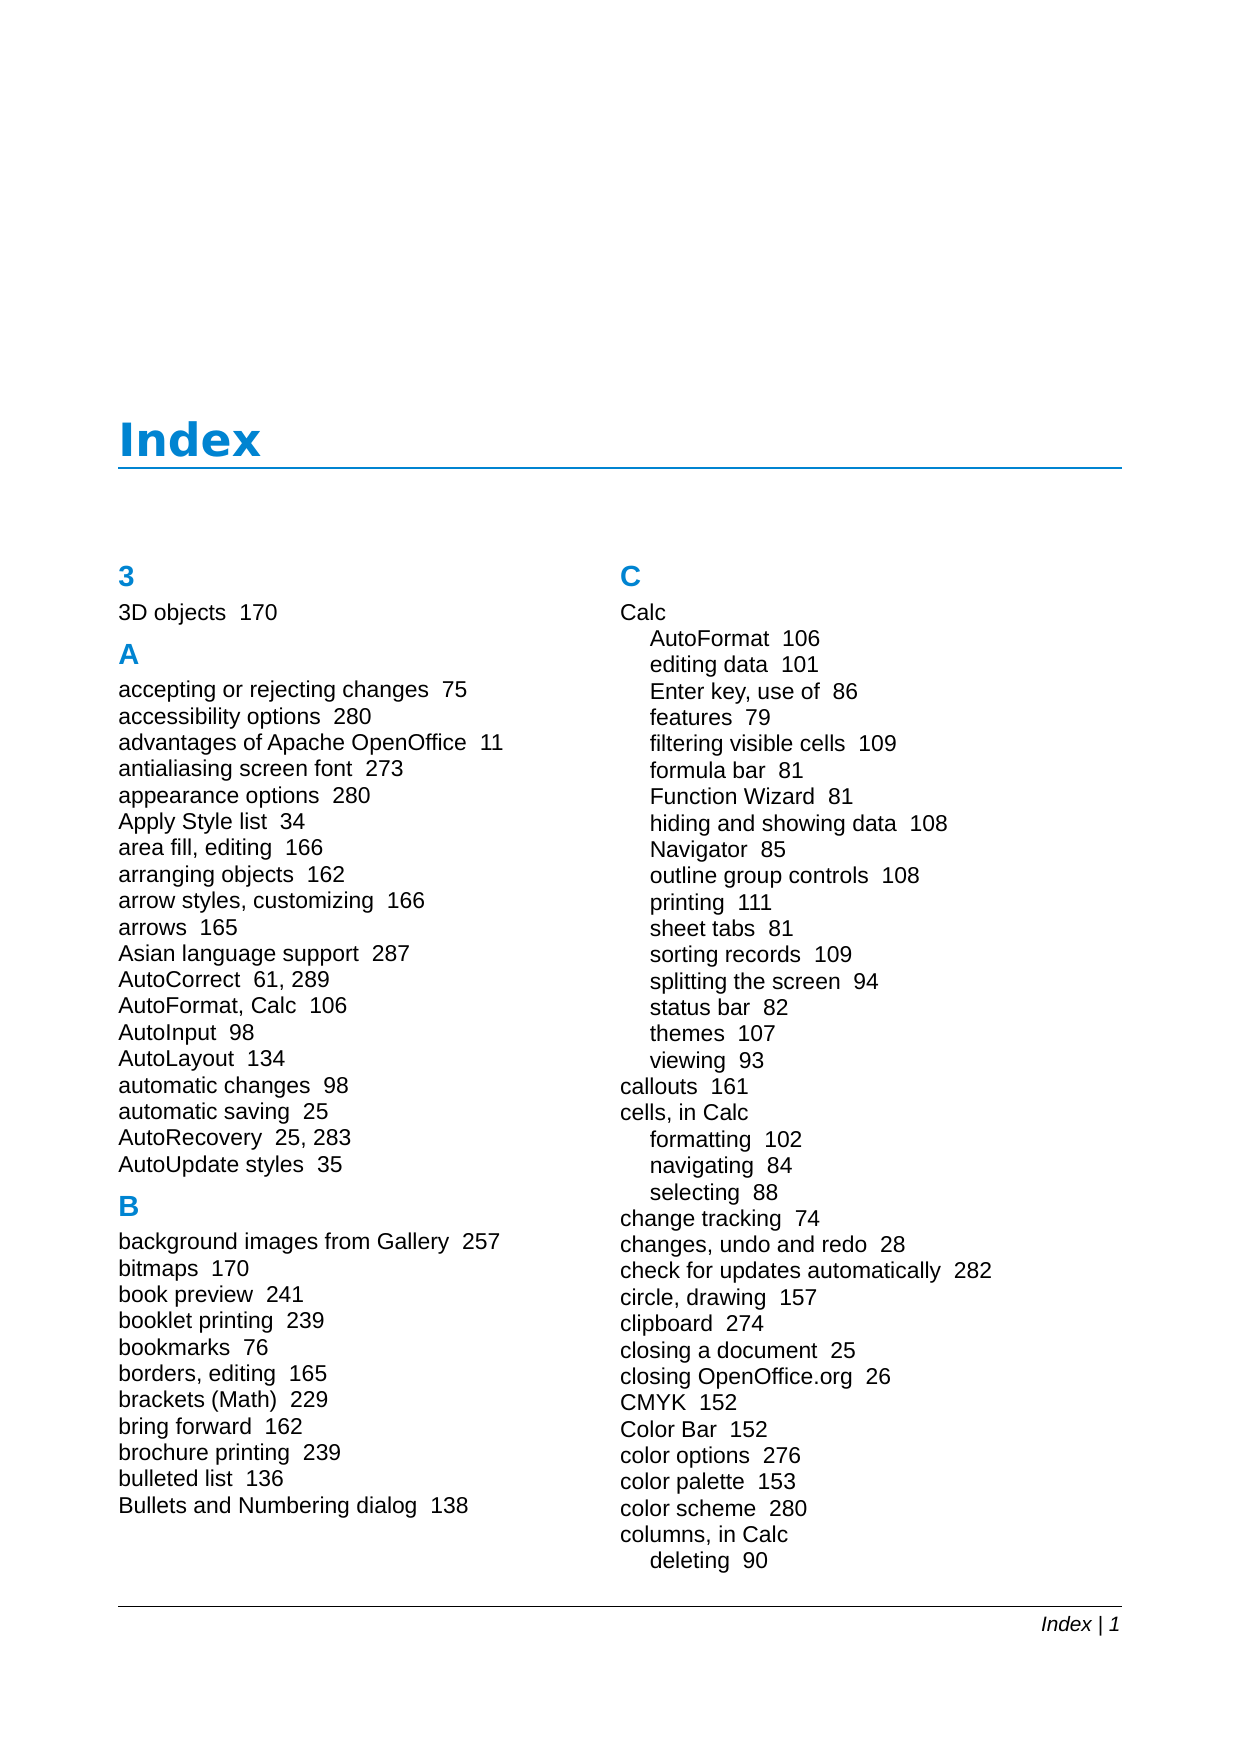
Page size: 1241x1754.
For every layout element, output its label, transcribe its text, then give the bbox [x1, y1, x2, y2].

text status bar 82 [649, 994, 1122, 1020]
text background images from Gallery 257 [118, 1228, 620, 1254]
text bitmaps 170 [118, 1254, 620, 1281]
text advantages of Apache OpenOffice 11 [118, 729, 620, 755]
text Asian language support 287 [118, 940, 620, 966]
text arranging objects 162 [118, 861, 620, 887]
text color options 276 [620, 1442, 1122, 1468]
text AutoInput 98 [118, 1019, 620, 1045]
subtitle Index [118, 413, 1122, 467]
text AutoRecovery 25, 283 [118, 1124, 620, 1151]
text borders, editing 165 [118, 1360, 620, 1386]
text CMYK 152 [620, 1389, 1122, 1416]
text AutoUpdate styles 35 [118, 1151, 620, 1177]
text Calc [620, 599, 1122, 625]
text outline group controls 108 [649, 862, 1122, 888]
text A [118, 637, 620, 670]
text hiding and showing data 108 [649, 809, 1122, 836]
text change tracking 74 [620, 1205, 1122, 1231]
text AutoCorrect 61, 289 [118, 966, 620, 992]
text circle, drawing 157 [620, 1284, 1122, 1310]
text closing a document 25 [620, 1337, 1122, 1363]
text columns, in Calc [620, 1521, 1122, 1547]
text navigating 84 [649, 1152, 1122, 1178]
text Bullets and Numbering dialog 138 [118, 1492, 620, 1518]
text 3 [118, 559, 620, 593]
text brochure printing 239 [118, 1439, 620, 1465]
text callouts 161 [620, 1073, 1122, 1099]
text area fill, editing 166 [118, 834, 620, 861]
text Apply Style list 34 [118, 808, 620, 834]
text automatic saving 25 [118, 1098, 620, 1124]
text sorting records 109 [649, 941, 1122, 968]
text B [118, 1189, 620, 1222]
text bulleted list 136 [118, 1465, 620, 1492]
text themes 107 [649, 1020, 1122, 1047]
text formula bar 81 [649, 757, 1122, 783]
text antialiasing screen font 273 [118, 755, 620, 782]
text accepting or rejecting changes 75 [118, 676, 620, 703]
text AutoLayout 134 [118, 1045, 620, 1072]
text color scheme 280 [620, 1495, 1122, 1521]
text features 79 [649, 704, 1122, 730]
text book preview 241 [118, 1281, 620, 1307]
text clipboard 274 [620, 1310, 1122, 1337]
text closing OpenOffice.org 26 [620, 1363, 1122, 1389]
text 3D objects 170 [118, 599, 620, 625]
text selecting 88 [649, 1178, 1122, 1205]
text formatting 102 [649, 1126, 1122, 1152]
text AutoFormat, Calc 106 [118, 992, 620, 1019]
text filtering visible cells 109 [649, 730, 1122, 757]
text cells, in Calc [620, 1099, 1122, 1126]
text arrow styles, customizing 166 [118, 887, 620, 913]
text printing 111 [649, 888, 1122, 915]
text automatic changes 98 [118, 1072, 620, 1098]
text bookmarks 76 [118, 1334, 620, 1360]
text splitting the screen 94 [649, 968, 1122, 994]
text color palette 153 [620, 1468, 1122, 1495]
text Enter key, use of 86 [649, 678, 1122, 704]
text changes, undo and redo 28 [620, 1231, 1122, 1257]
text bring forward 162 [118, 1413, 620, 1439]
text check for updates automatically 282 [620, 1257, 1122, 1284]
text accessibility options 280 [118, 703, 620, 729]
text deleting 90 [649, 1547, 1122, 1574]
text AutoFormat 106 [649, 625, 1122, 651]
text Function Wizard 81 [649, 783, 1122, 809]
text appearance options 280 [118, 782, 620, 808]
text Navigator 85 [649, 836, 1122, 862]
text brackets (Math) 229 [118, 1386, 620, 1413]
text C [620, 559, 1122, 593]
text booklet printing 239 [118, 1307, 620, 1334]
text Color Bar 152 [620, 1416, 1122, 1442]
text arrows 165 [118, 913, 620, 940]
text viewing 93 [649, 1047, 1122, 1073]
text editing data 101 [649, 651, 1122, 678]
text sheet tabs 81 [649, 915, 1122, 941]
